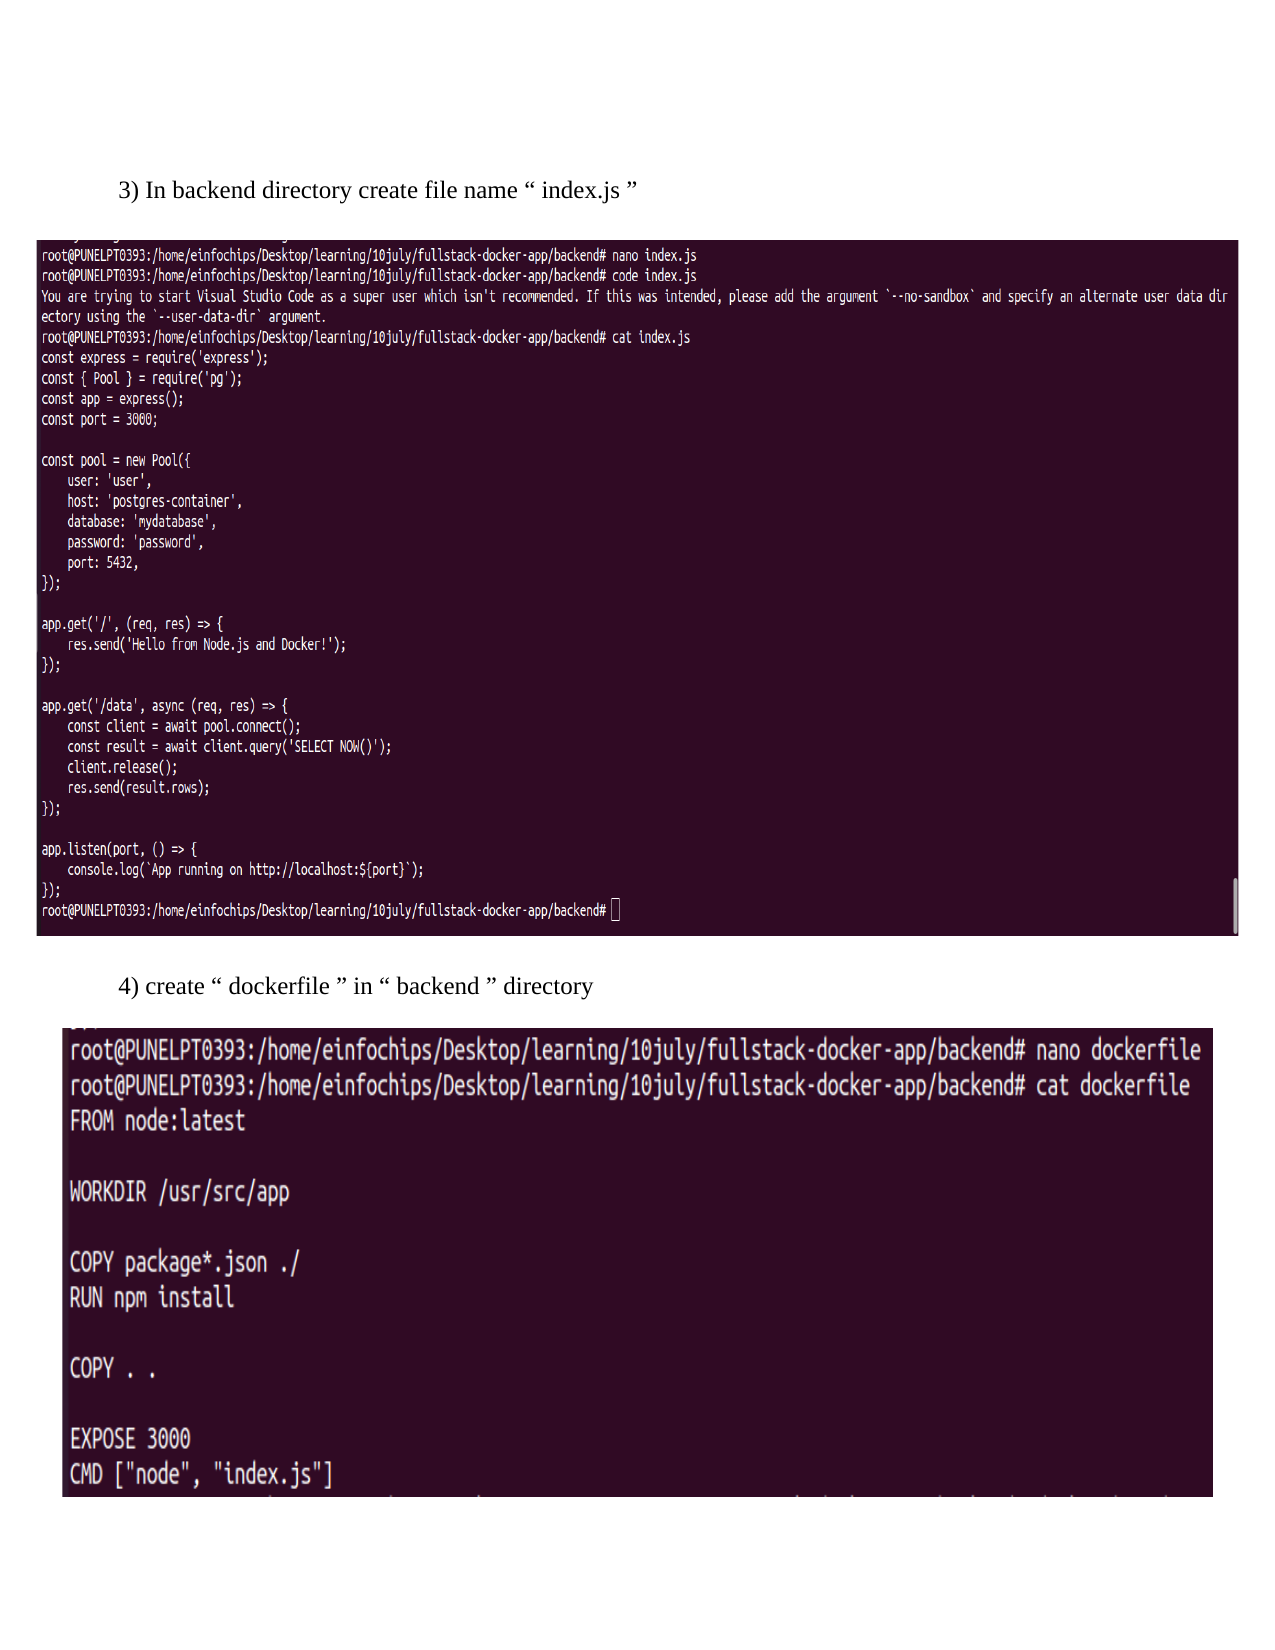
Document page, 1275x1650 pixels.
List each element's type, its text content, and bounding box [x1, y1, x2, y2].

picture [36, 240, 1239, 936]
text 3) In backend directory create file name “ index.js ” [118, 176, 1157, 204]
text 4) create “ dockerfile ” in “ backend ” directory [118, 971, 1157, 1000]
picture [62, 1028, 1213, 1497]
